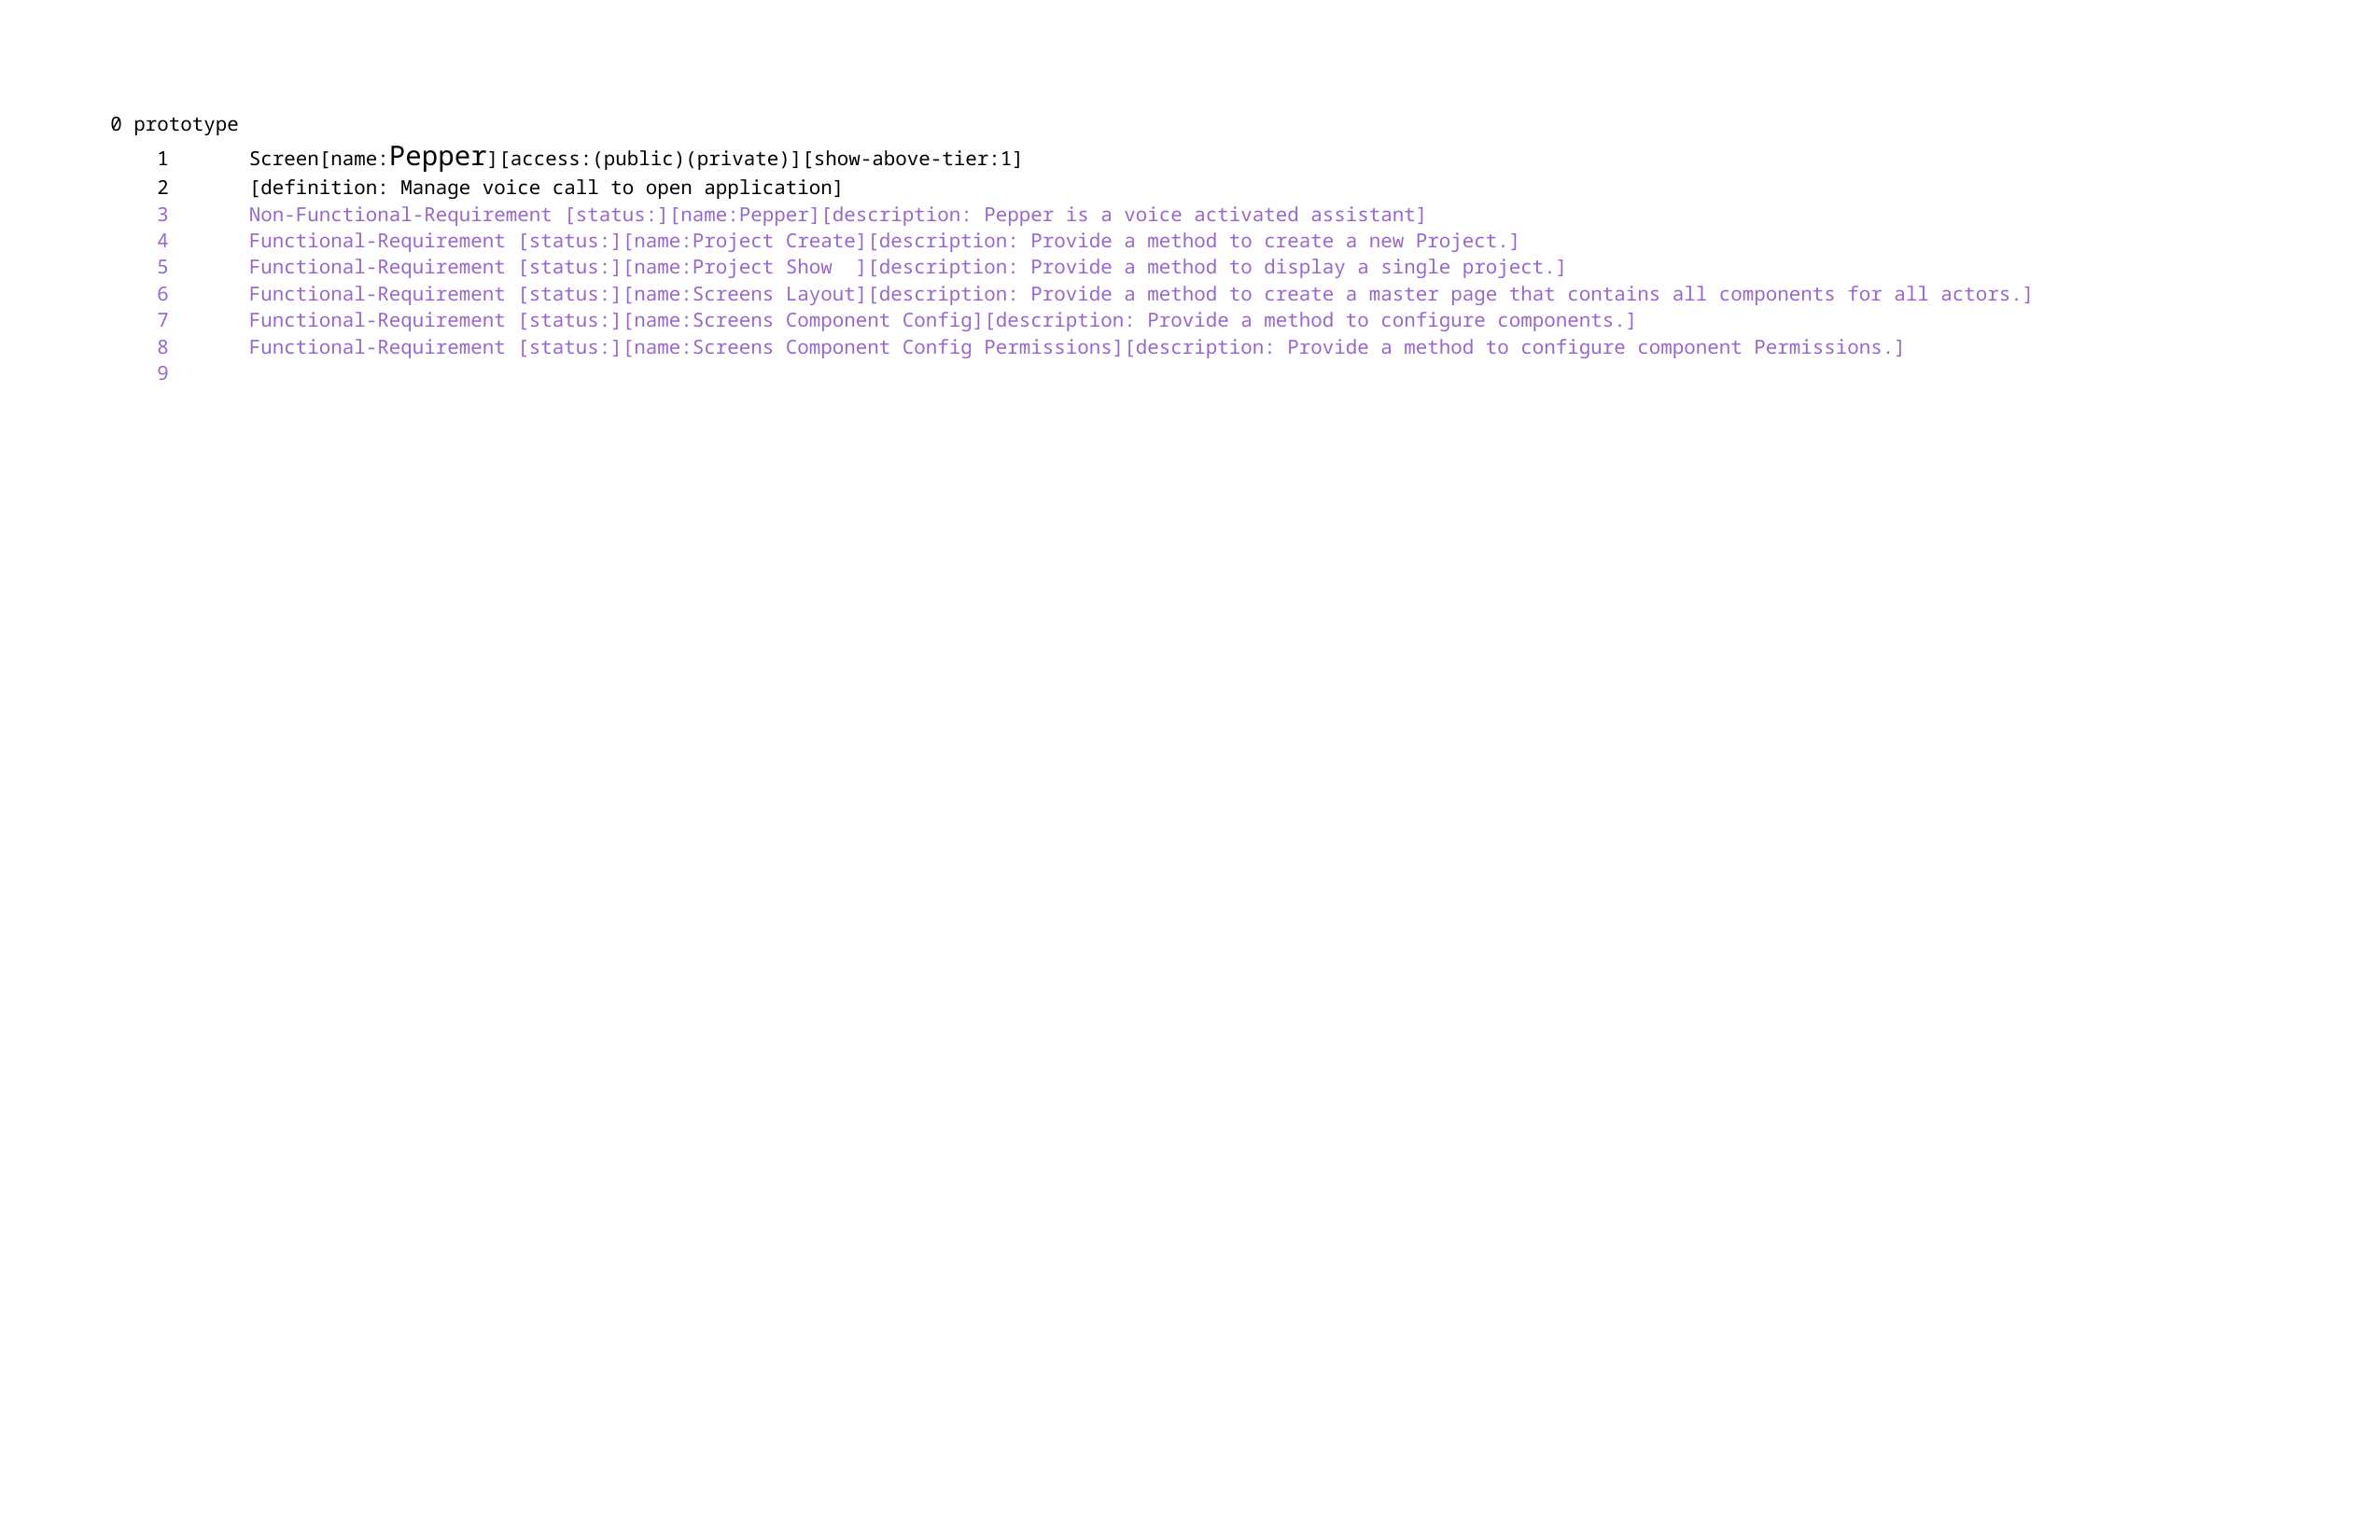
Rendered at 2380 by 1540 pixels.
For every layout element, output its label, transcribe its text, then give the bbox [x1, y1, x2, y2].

list Screen[name:Pepper][access:(public)(private)][show-above-tier:1] [146, 137, 2270, 174]
list Functional-Requirement [status:][name:Screens Component Config Permissions][description: Provide a method to configure component Permissions.] [146, 333, 2270, 359]
list Functional-Requirement [status:][name:Project Show ][description: Provide a method to display a single project.] [146, 254, 2270, 280]
list Functional-Requirement [status:][name:Screens Component Config][description: Provide a method to configure components.] [146, 306, 2270, 333]
list [definition: Manage voice call to open application] [146, 174, 2270, 201]
list Non-Functional-Requirement [status:][name:Pepper][description: Pepper is a voice activated assistant] [146, 201, 2270, 227]
list Functional-Requirement [status:][name:Project Create][description: Provide a method to create a new Project.] [146, 227, 2270, 254]
list Functional-Requirement [status:][name:Screens Layout][description: Provide a method to create a master page that contains all components for all actors.] [146, 280, 2270, 306]
text 0 prototype [110, 110, 2270, 137]
